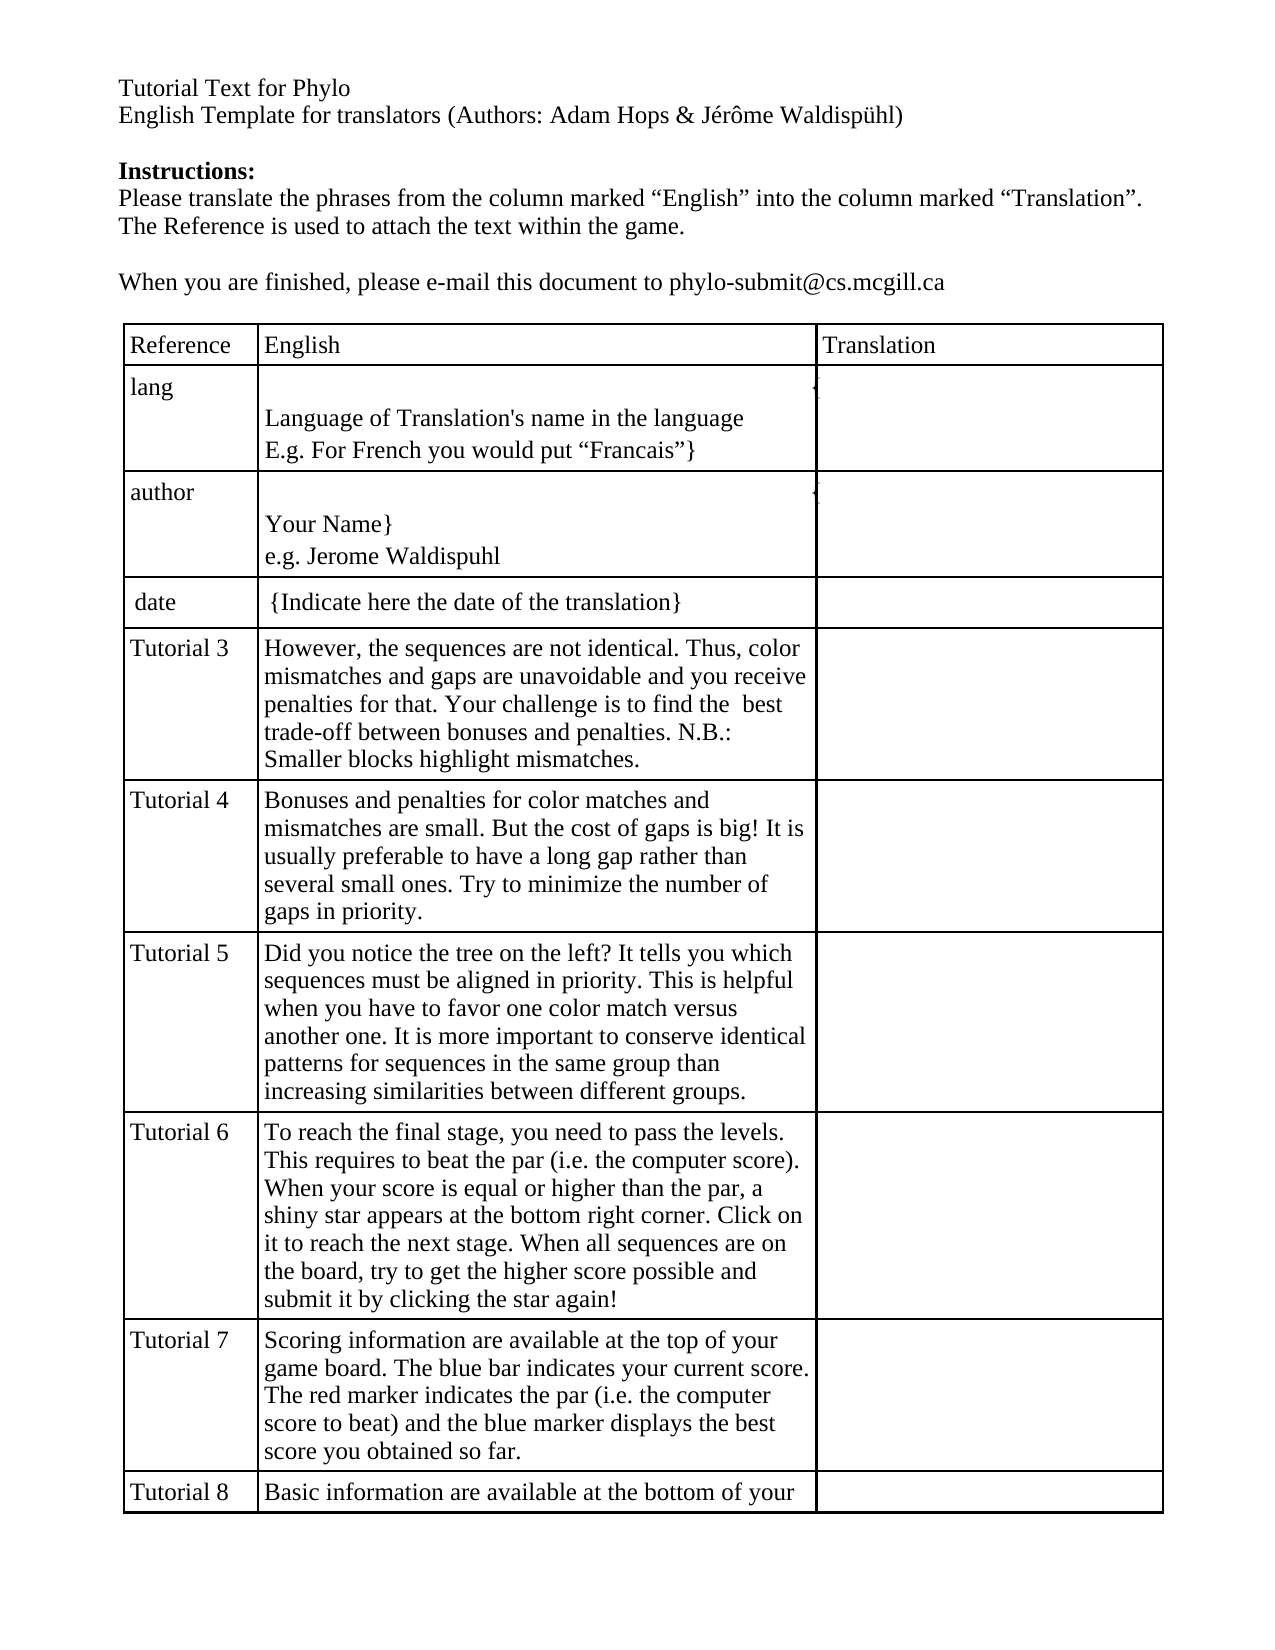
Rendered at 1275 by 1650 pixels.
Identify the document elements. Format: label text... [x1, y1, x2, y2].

table_cell [818, 629, 1162, 779]
table_cell [818, 933, 1162, 1111]
table_cell However, the sequences are not identical. Thus, color mismatches and gaps are unavoidable and you receive penalties for that. Your challenge is to find the best trade-off between bonuses and penalties. N.B.: Smaller blocks highlight mismatches. [259, 629, 815, 779]
table_cell Bonuses and penalties for color matches and mismatches are small. But the cost of gaps is big! It is usually preferable to have a long gap rather than several small ones. Try to minimize the number of gaps in priority. [259, 781, 815, 931]
table_cell Tutorial 6 [125, 1113, 257, 1318]
table_cell {Language of Translation's name in the language E.g. For French you would put “Francais”} [259, 366, 815, 470]
table_cell [818, 1113, 1162, 1318]
table_header English [259, 325, 815, 364]
text Instructions: [118, 157, 1157, 184]
table_cell Tutorial 3 [125, 629, 257, 779]
table_cell Basic information are available at the bottom of your [259, 1472, 815, 1511]
table_cell Did you notice the tree on the left? It tells you which sequences must be aligned in priority. This is helpful when you have to favor one color match versus another one. It is more important to conserve identical patterns for sequences in the same group than increasing similarities between different groups. [259, 933, 815, 1111]
text Please translate the phrases from the column marked “English” into the column marked “Translation”. The Reference is used to attach the text within the game. [118, 184, 1157, 240]
table_cell Scoring information are available at the top of your game board. The blue bar indicates your current score. The red marker indicates the par (i.e. the computer score to beat) and the blue marker displays the best score you obtained so far. [259, 1320, 815, 1470]
table_header Translation [818, 325, 1162, 364]
table_cell {Indicate here the date of the translation} [259, 578, 815, 627]
text When you are finished, please e-mail this document to phylo-submit@cs.mcgill.ca [118, 240, 1157, 295]
table_cell Tutorial 4 [125, 781, 257, 931]
table_cell lang [125, 366, 257, 470]
table_cell [818, 1320, 1162, 1470]
table_cell date [125, 578, 257, 627]
table_cell To reach the final stage, you need to pass the levels. This requires to beat the par (i.e. the computer score). When your score is equal or higher than the par, a shiny star appears at the bottom right corner. Click on it to reach the next stage. When all sequences are on the board, try to get the higher score possible and submit it by clicking the star again! [259, 1113, 815, 1318]
table_cell Tutorial 7 [125, 1320, 257, 1470]
table_cell [818, 366, 1162, 470]
table_cell [818, 1472, 1162, 1511]
table_cell [818, 781, 1162, 931]
table_cell [818, 578, 1162, 627]
table_cell Tutorial 5 [125, 933, 257, 1111]
table_cell [818, 472, 1162, 576]
table_header Reference [125, 325, 257, 364]
table_cell Tutorial 8 [125, 1472, 257, 1511]
table_cell {Your Name} e.g. Jerome Waldispuhl [259, 472, 815, 576]
table_cell author [125, 472, 257, 576]
